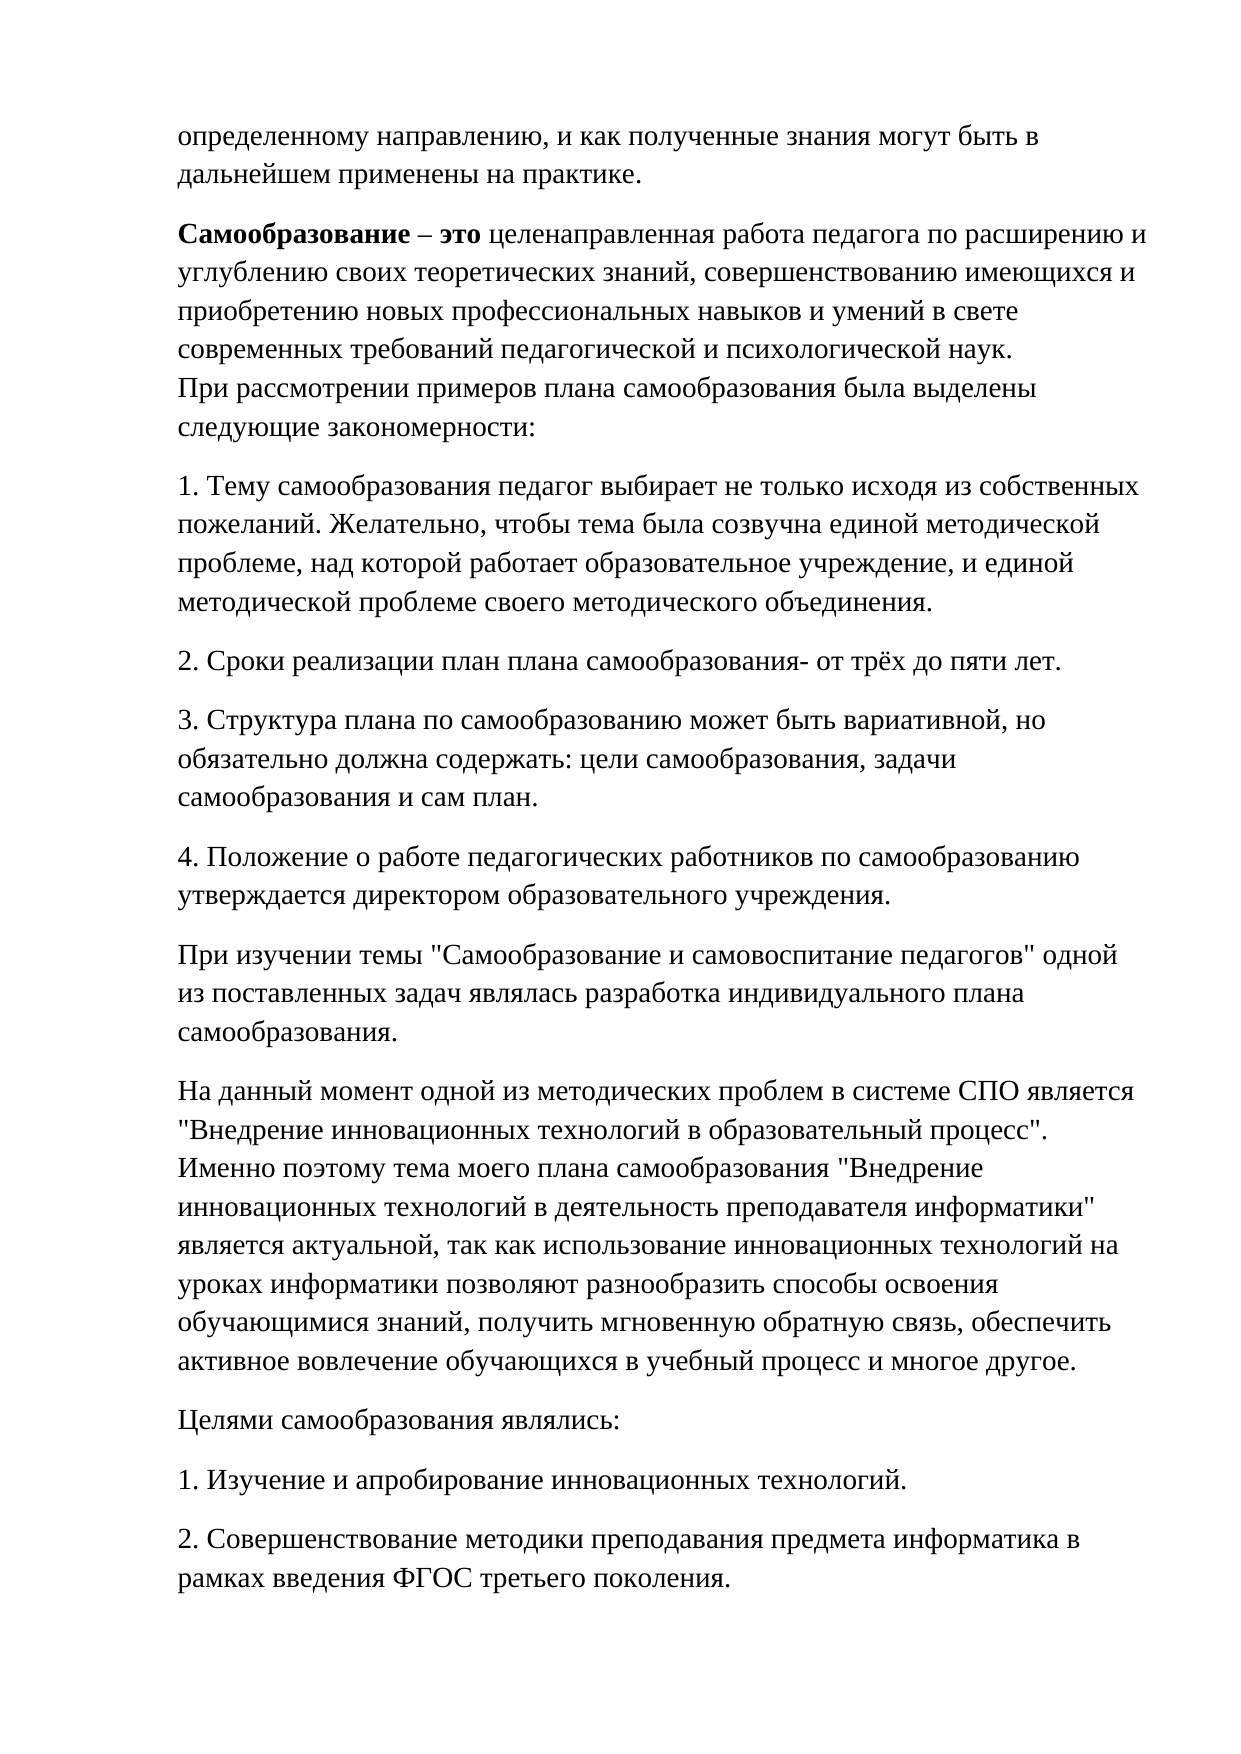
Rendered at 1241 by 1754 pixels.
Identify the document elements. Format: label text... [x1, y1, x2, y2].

text 2. Совершенствование методики преподавания предмета информатика в рамках введения ФГОС третьего поколения. [177, 1521, 1152, 1593]
text 4. Положение о работе педагогических работников по самообразованию утверждается директором образовательного учреждения. [177, 839, 1152, 911]
text 3. Структура плана по самообразованию может быть вариативной, но обязательно должна содержать: цели самообразования, задачи самообразования и сам план. [177, 702, 1152, 813]
text определенному направлению, и как полученные знания могут быть в дальнейшем применены на практике. [177, 118, 1152, 190]
text Целями самообразования являлись: [177, 1402, 1152, 1436]
text При изучении темы "Самообразование и самовоспитание педагогов" одной из поставленных задач являлась разработка индивидуального плана самообразования. [177, 937, 1152, 1047]
text 1. Изучение и апробирование инновационных технологий. [177, 1462, 1152, 1495]
text 1. Тему самообразования педагог выбирает не только исходя из собственных пожеланий. Желательно, чтобы тема была созвучна единой методической проблеме, над которой работает образовательное учреждение, и единой методической проблеме своего методического объединения. [177, 468, 1152, 617]
text На данный момент одной из методических проблем в системе СПО является "Внедрение инновационных технологий в образовательный процесс". Именно поэтому тема моего плана самообразования "Внедрение инновационных технологий в деятельность преподавателя информатики" является актуальной, так как использование инновационных технологий на уроках информатики позволяют разнообразить способы освоения обучающимися знаний, получить мгновенную обратную связь, обеспечить активное вовлечение обучающихся в учебный процесс и многое другое. [177, 1073, 1152, 1377]
text 2. Сроки реализации план плана самообразования- от трёх до пяти лет. [177, 643, 1152, 677]
text Самообразование – это целенаправленная работа педагога по расширению и углублению своих теоретических знаний, совершенствованию имеющихся и приобретению новых профессиональных навыков и умений в свете современных требований педагогической и психологической наук. При рассмотрении примеров плана самообразования была выделены следующие закономерности: [177, 216, 1152, 442]
